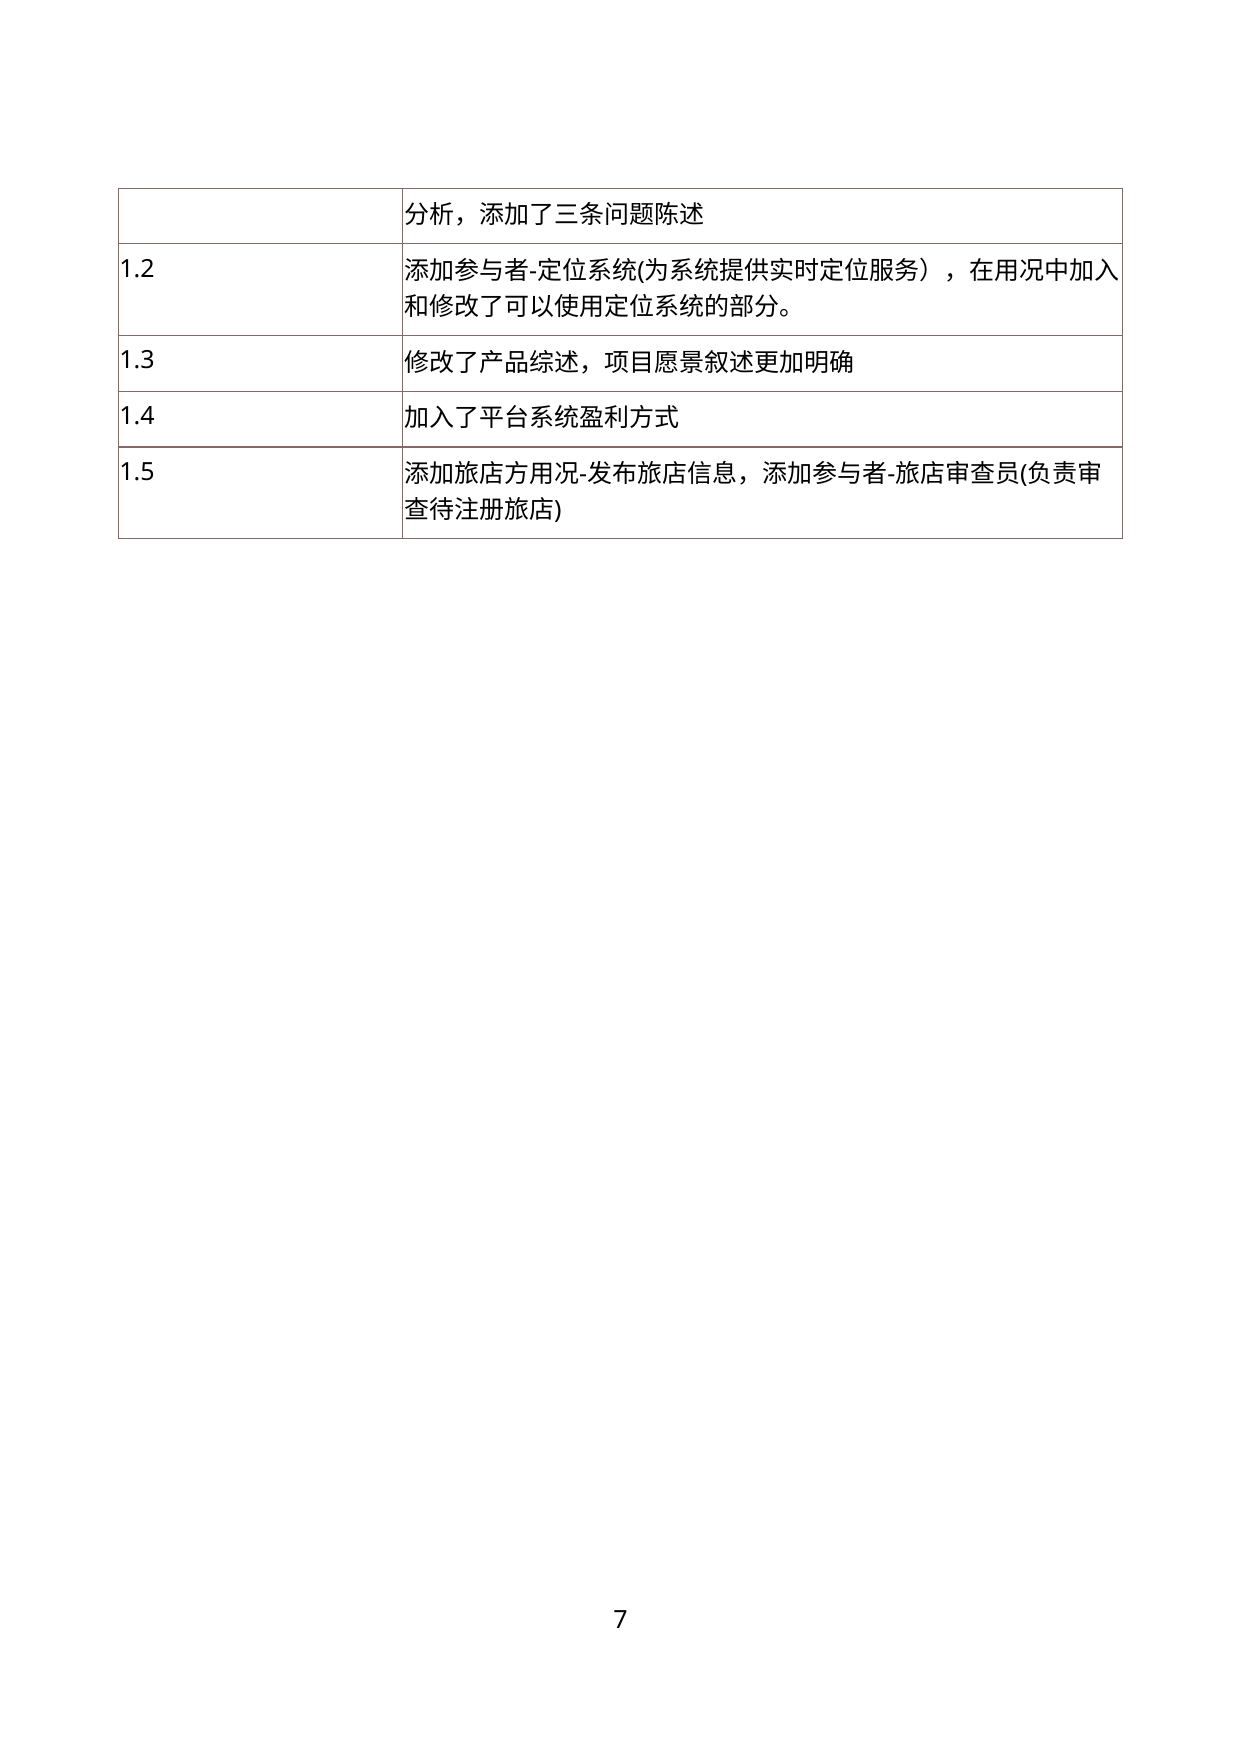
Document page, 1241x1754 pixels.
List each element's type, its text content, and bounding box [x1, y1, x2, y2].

table_cell 添加旅店方用况-发布旅店信息，添加参与者-旅店审查员(负责审查待注册旅店) [403, 448, 1122, 538]
table_cell 1.2 [119, 244, 402, 335]
table_cell 1.3 [119, 336, 402, 391]
table_cell 添加参与者-定位系统(为系统提供实时定位服务），在用况中加入和修改了可以使用定位系统的部分。 [403, 244, 1122, 335]
table_cell 加入了平台系统盈利方式 [403, 392, 1122, 446]
table_cell 分析，添加了三条问题陈述 [403, 189, 1122, 243]
table_cell 修改了产品综述，项目愿景叙述更加明确 [403, 336, 1122, 391]
table_cell 1.5 [119, 448, 402, 538]
table_cell [119, 189, 402, 243]
table_cell 1.4 [119, 392, 402, 446]
